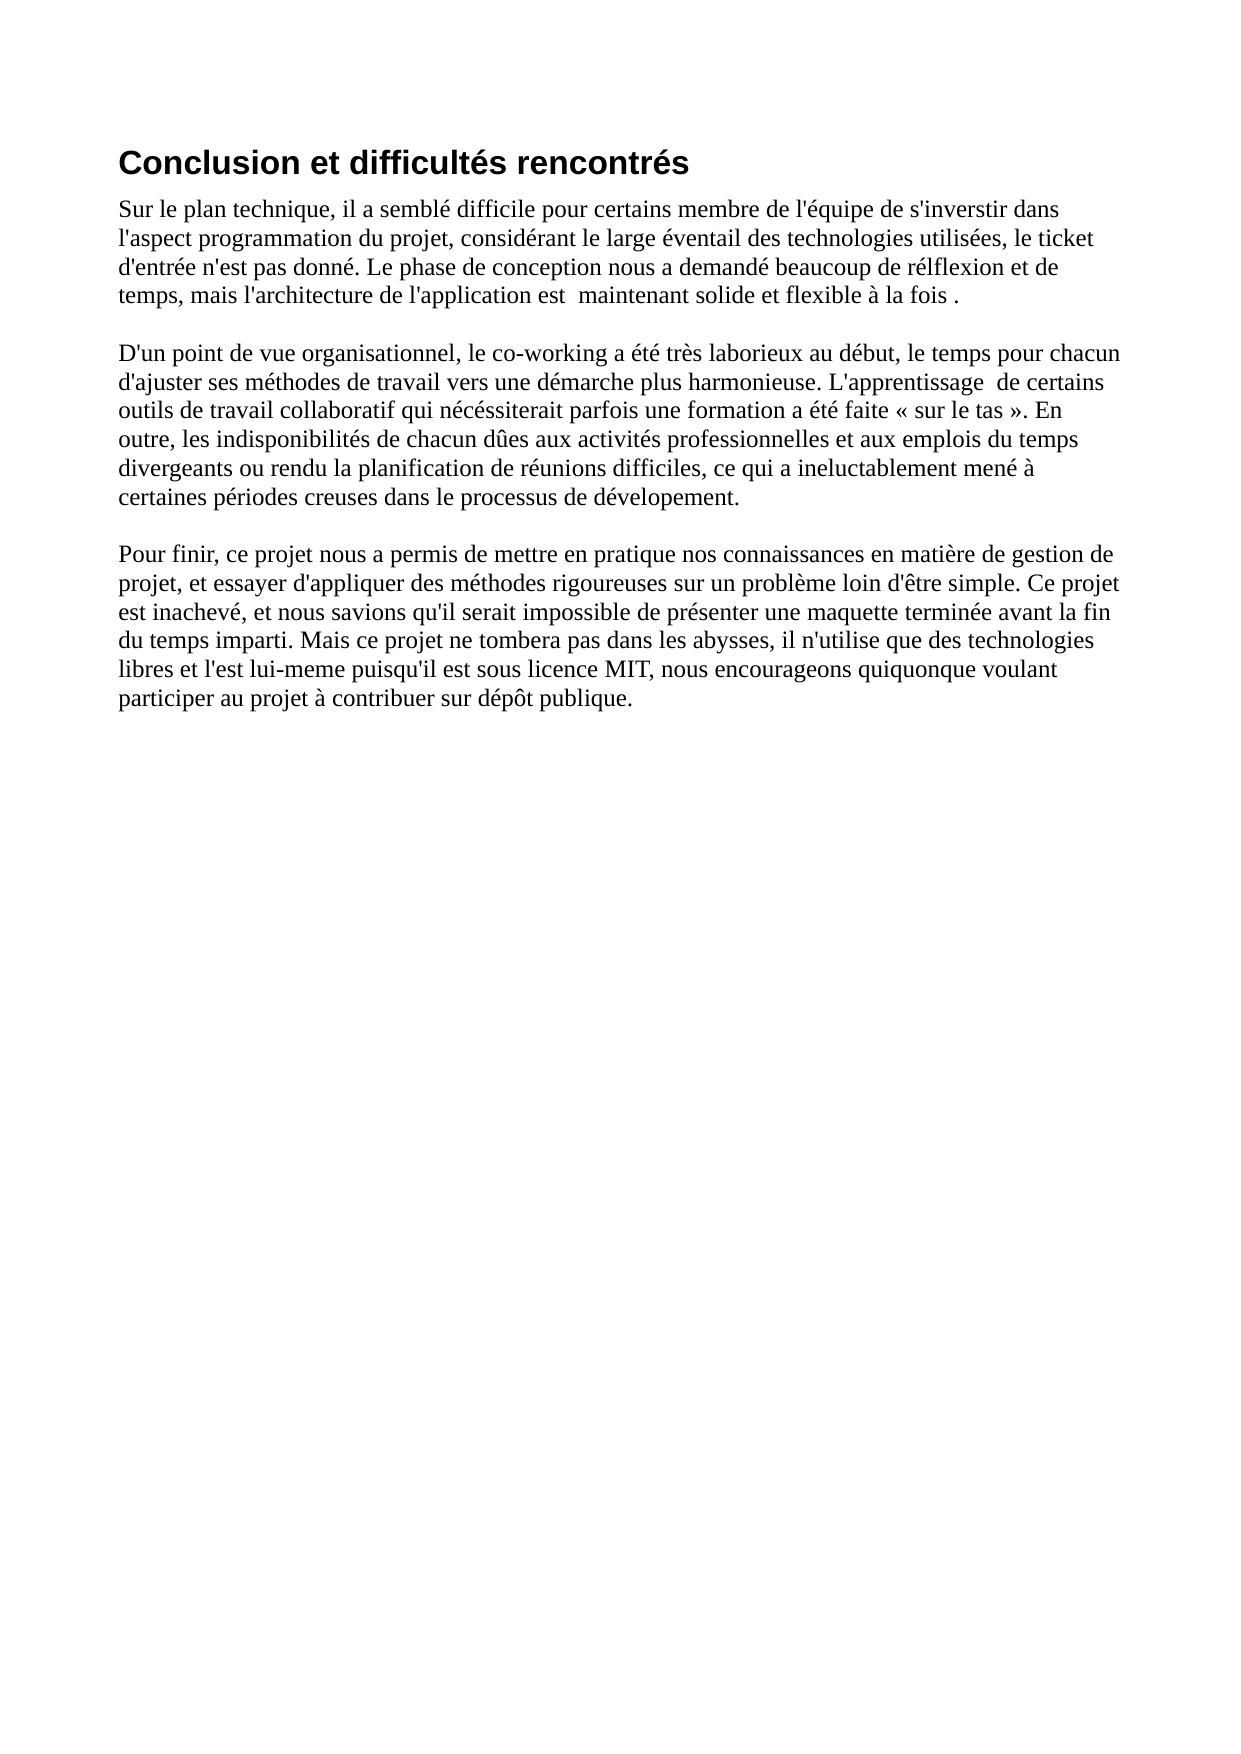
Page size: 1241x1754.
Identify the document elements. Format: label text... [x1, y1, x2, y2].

subtitle Conclusion et difficultés rencontrés [118, 143, 1122, 182]
text D'un point de vue organisationnel, le co-working a été très laborieux au début, le temps pour chacun d'ajuster ses méthodes de travail vers une démarche plus harmonieuse. L'apprentissage de certains outils de travail collaboratif qui nécéssiterait parfois une formation a été faite « sur le tas ». En outre, les indisponibilités de chacun dûes aux activités professionnelles et aux emplois du temps divergeants ou rendu la planification de réunions difficiles, ce qui a ineluctablement mené à certaines périodes creuses dans le processus de dévelopement. [118, 338, 1122, 511]
text Pour finir, ce projet nous a permis de mettre en pratique nos connaissances en matière de gestion de projet, et essayer d'appliquer des méthodes rigoureuses sur un problème loin d'être simple. Ce projet est inachevé, et nous savions qu'il serait impossible de présenter une maquette terminée avant la fin du temps imparti. Mais ce projet ne tombera pas dans les abysses, il n'utilise que des technologies libres et l'est lui-meme puisqu'il est sous licence MIT, nous encourageons quiquonque voulant participer au projet à contribuer sur dépôt publique. [118, 539, 1122, 712]
text Sur le plan technique, il a semblé difficile pour certains membre de l'équipe de s'inverstir dans l'aspect programmation du projet, considérant le large éventail des technologies utilisées, le ticket d'entrée n'est pas donné. Le phase de conception nous a demandé beaucoup de rélflexion et de temps, mais l'architecture de l'application est maintenant solide et flexible à la fois . [118, 194, 1122, 309]
